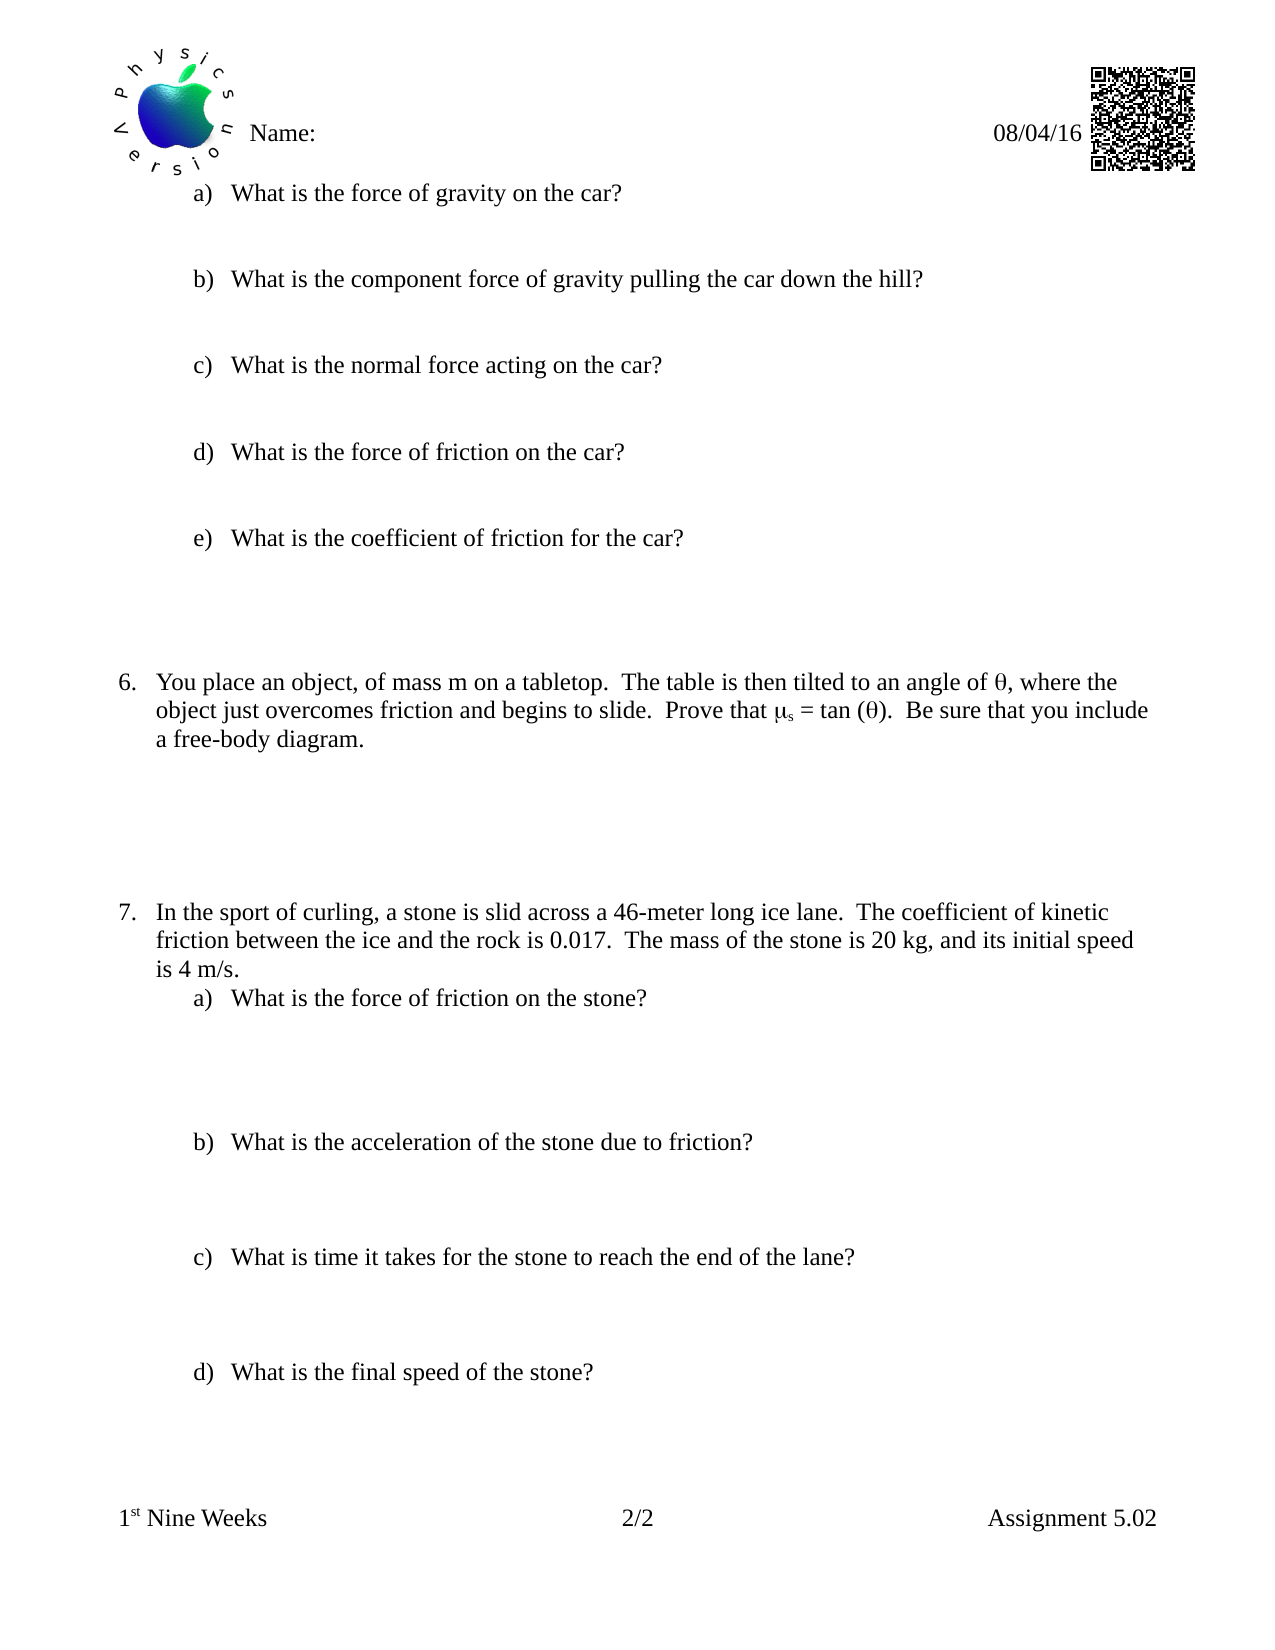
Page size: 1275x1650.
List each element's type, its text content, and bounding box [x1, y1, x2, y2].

list What is the force of gravity on the car? [193, 176, 1157, 207]
list What is the acceleration of the stone due to friction? [193, 1127, 1157, 1156]
list In the sport of curling, a stone is slid across a 46-meter long ice lane. The coefficient of kinetic friction between the ice and the rock is 0.017. The mass of the stone is 20 kg, and its initial speed is 4 m/s. [118, 897, 1157, 983]
list What is the coefficient of friction for the car? [193, 523, 1157, 552]
list What is the normal force acting on the car? [193, 351, 1157, 379]
list What is the force of friction on the car? [193, 437, 1157, 466]
list What is the force of friction on the stone? [193, 983, 1157, 1012]
picture [1082, 58, 1203, 179]
list You place an object, of mass m on a tabletop. The table is then tilted to an angle of q, where the object just overcomes friction and begins to slide. Prove that ms = tan (q). Be sure that you include a free-body diagram. [118, 667, 1157, 753]
list What is the component force of gravity pulling the car down the hill? [193, 264, 1157, 293]
list What is time it takes for the stone to reach the end of the lane? [193, 1242, 1157, 1271]
picture [113, 48, 234, 176]
list What is the final speed of the stone? [193, 1357, 1157, 1386]
